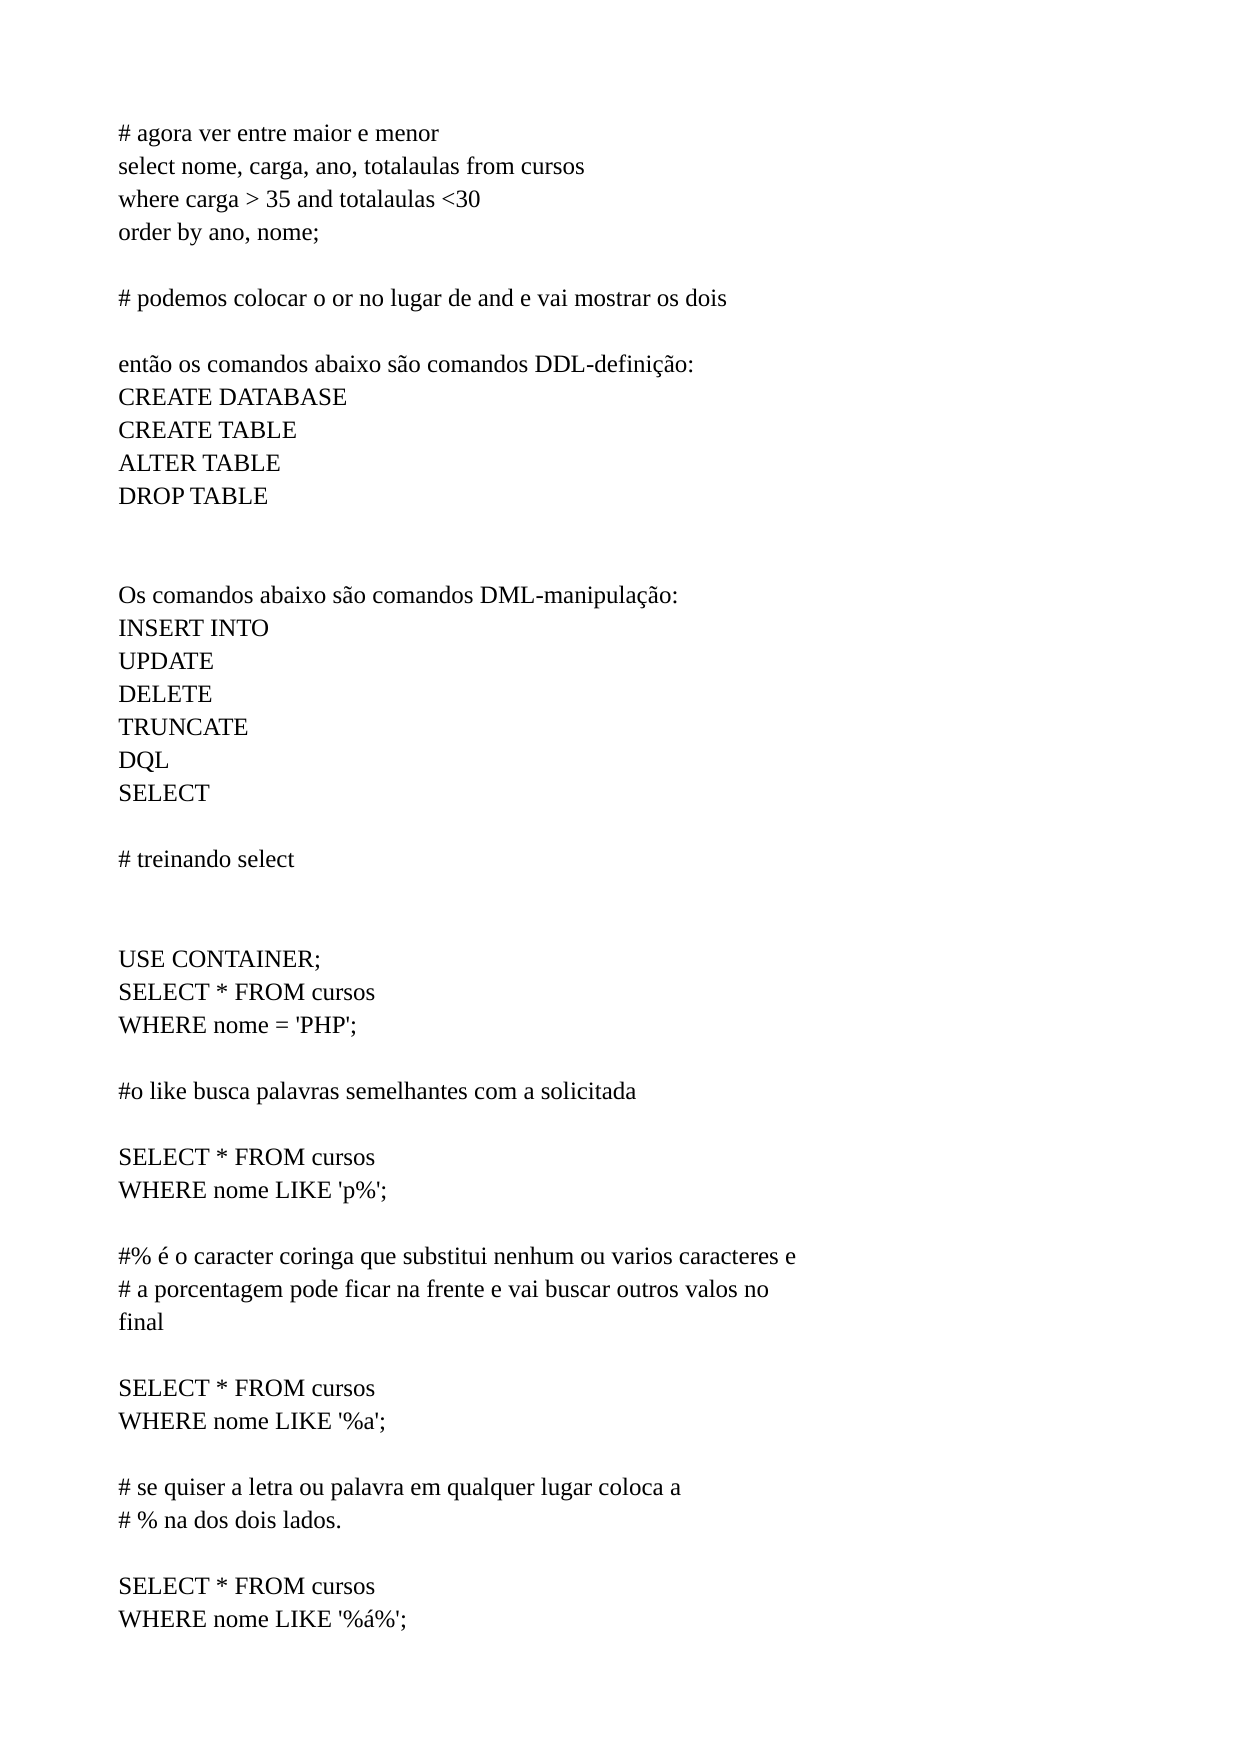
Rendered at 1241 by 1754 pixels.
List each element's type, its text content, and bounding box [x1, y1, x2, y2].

text # agora ver entre maior e menor select nome, carga, ano, totalaulas from cursos where carga > 35 and totalaulas <30 order by ano, nome; # podemos colocar o or no lugar de and e vai mostrar os dois então os comandos abaixo são comandos DDL-definição: CREATE DATABASE CREATE TABLE ALTER TABLE DROP TABLE Os comandos abaixo são comandos DML-manipulação: INSERT INTO UPDATE DELETE TRUNCATE DQL SELECT # treinando select USE CONTAINER; SELECT * FROM cursos WHERE nome = 'PHP'; #o like busca palavras semelhantes com a solicitada SELECT * FROM cursos WHERE nome LIKE 'p%'; #% é o caracter coringa que substitui nenhum ou varios caracteres e # a porcentagem pode ficar na frente e vai buscar outros valos no final SELECT * FROM cursos WHERE nome LIKE '%a'; # se quiser a letra ou palavra em qualquer lugar coloca a # % na dos dois lados. SELECT * FROM cursos WHERE nome LIKE '%á%'; [118, 118, 1122, 1633]
